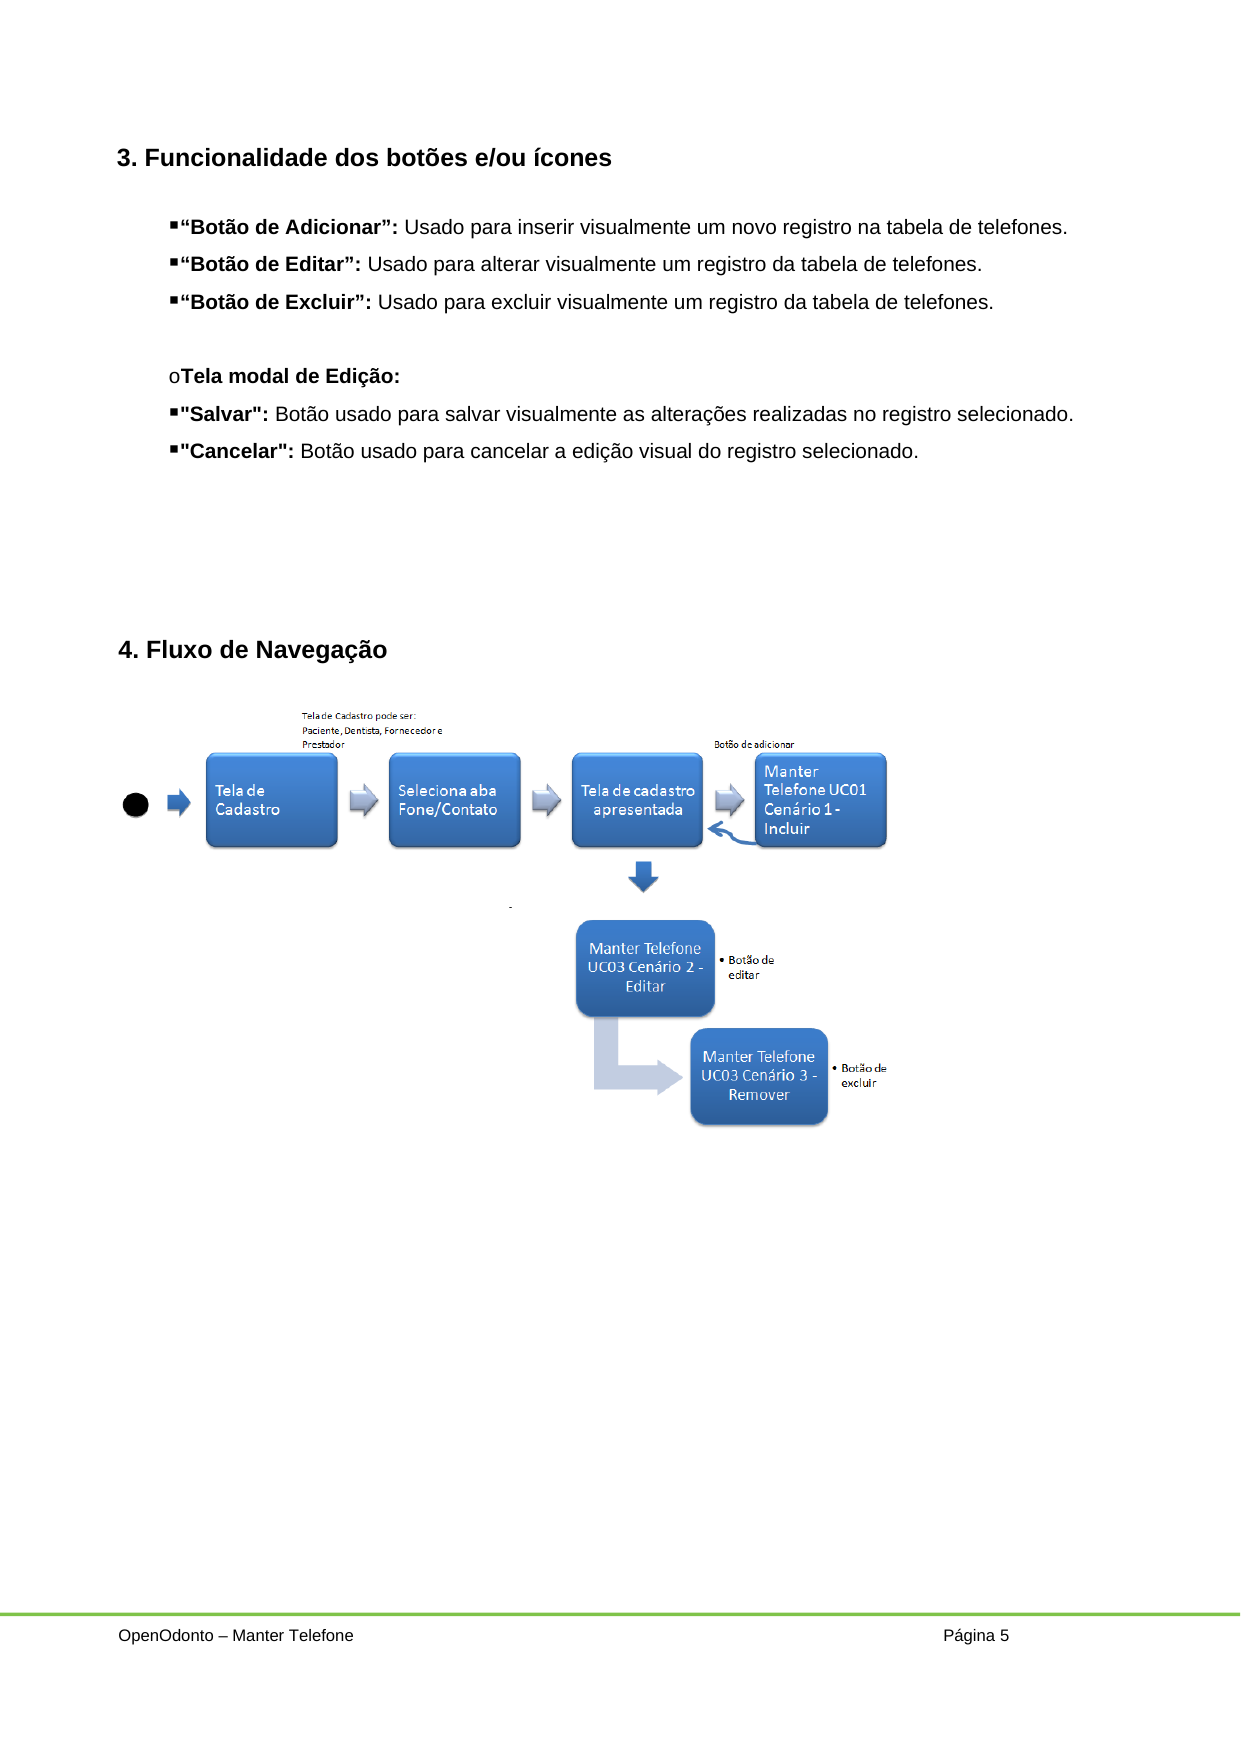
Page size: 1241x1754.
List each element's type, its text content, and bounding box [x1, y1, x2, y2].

list "Cancelar": Botão usado para cancelar a edição visual do registro selecionado. [168, 439, 1122, 464]
list "Salvar": Botão usado para salvar visualmente as alterações realizadas no registro selecionado. [168, 402, 1122, 427]
list “Botão de Excluir”: Usado para excluir visualmente um registro da tabela de telefones. [168, 289, 1122, 314]
list “Botão de Adicionar”: Usado para inserir visualmente um novo registro na tabela de telefones. [168, 214, 1122, 239]
subtitle 3. Funcionalidade dos botões e/ou ícones [117, 143, 1122, 172]
list Tela modal de Edição: [168, 363, 1122, 389]
list “Botão de Editar”: Usado para alterar visualmente um registro da tabela de telefones. [168, 252, 1122, 277]
picture [118, 698, 1122, 1181]
subtitle 4. Fluxo de Navegação [117, 635, 1122, 664]
